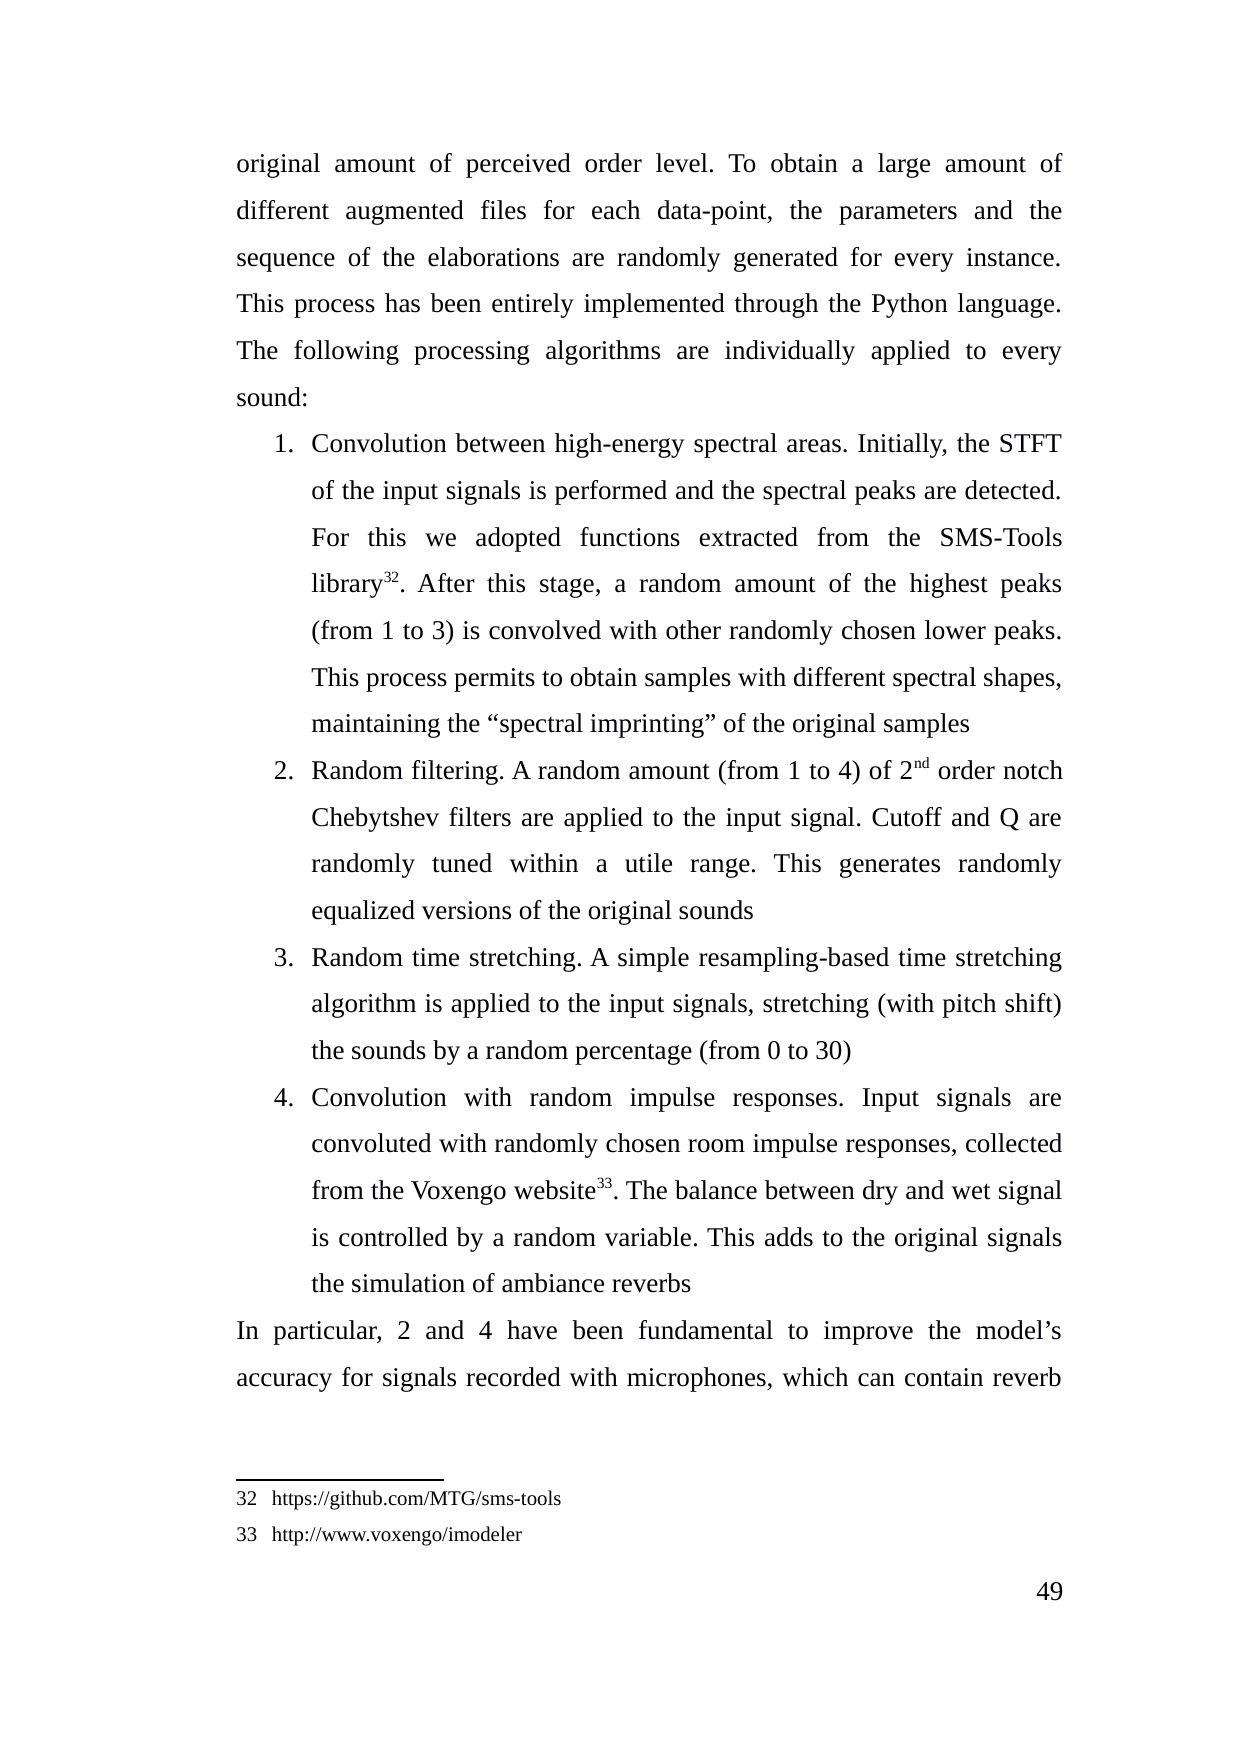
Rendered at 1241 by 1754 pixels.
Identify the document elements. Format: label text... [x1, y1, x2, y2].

list Convolution with random impulse responses. Input signals are convoluted with randomly chosen room impulse responses, collected from the Voxengo website. The balance between dry and wet signal is controlled by a random variable. This adds to the original signals the simulation of ambiance reverbs [274, 1081, 1063, 1299]
list Random time stretching. A simple resampling-based time stretching algorithm is applied to the input signals, stretching (with pitch shift) the sounds by a random percentage (from 0 to 30) [274, 941, 1063, 1065]
list http://www.voxengo/imodeler [236, 1522, 1063, 1546]
list Convolution between high-energy spectral areas. Initially, the STFT of the input signals is performed and the spectral peaks are detected. For this we adopted functions extracted from the SMS-Tools library. After this stage, a random amount of the highest peaks (from 1 to 3) is convolved with other randomly chosen lower peaks. This process permits to obtain samples with different spectral shapes, maintaining the “spectral imprinting” of the original samples [274, 428, 1063, 739]
list Random filtering. A random amount (from 1 to 4) of 2nd order notch Chebytshev filters are applied to the input signal. Cutoff and Q are randomly tuned within a utile range. This generates randomly equalized versions of the original sounds [274, 754, 1063, 925]
text In particular, 2 and 4 have been fundamental to improve the model’s accuracy for signals recorded with microphones, which can contain reverb [236, 1314, 1063, 1392]
list https://github.com/MTG/sms-tools [236, 1486, 1063, 1510]
text original amount of perceived order level. To obtain a large amount of different augmented files for each data-point, the parameters and the sequence of the elaborations are randomly generated for every instance. This process has been entirely implemented through the Python language. The following processing algorithms are individually applied to every sound: [236, 148, 1063, 412]
